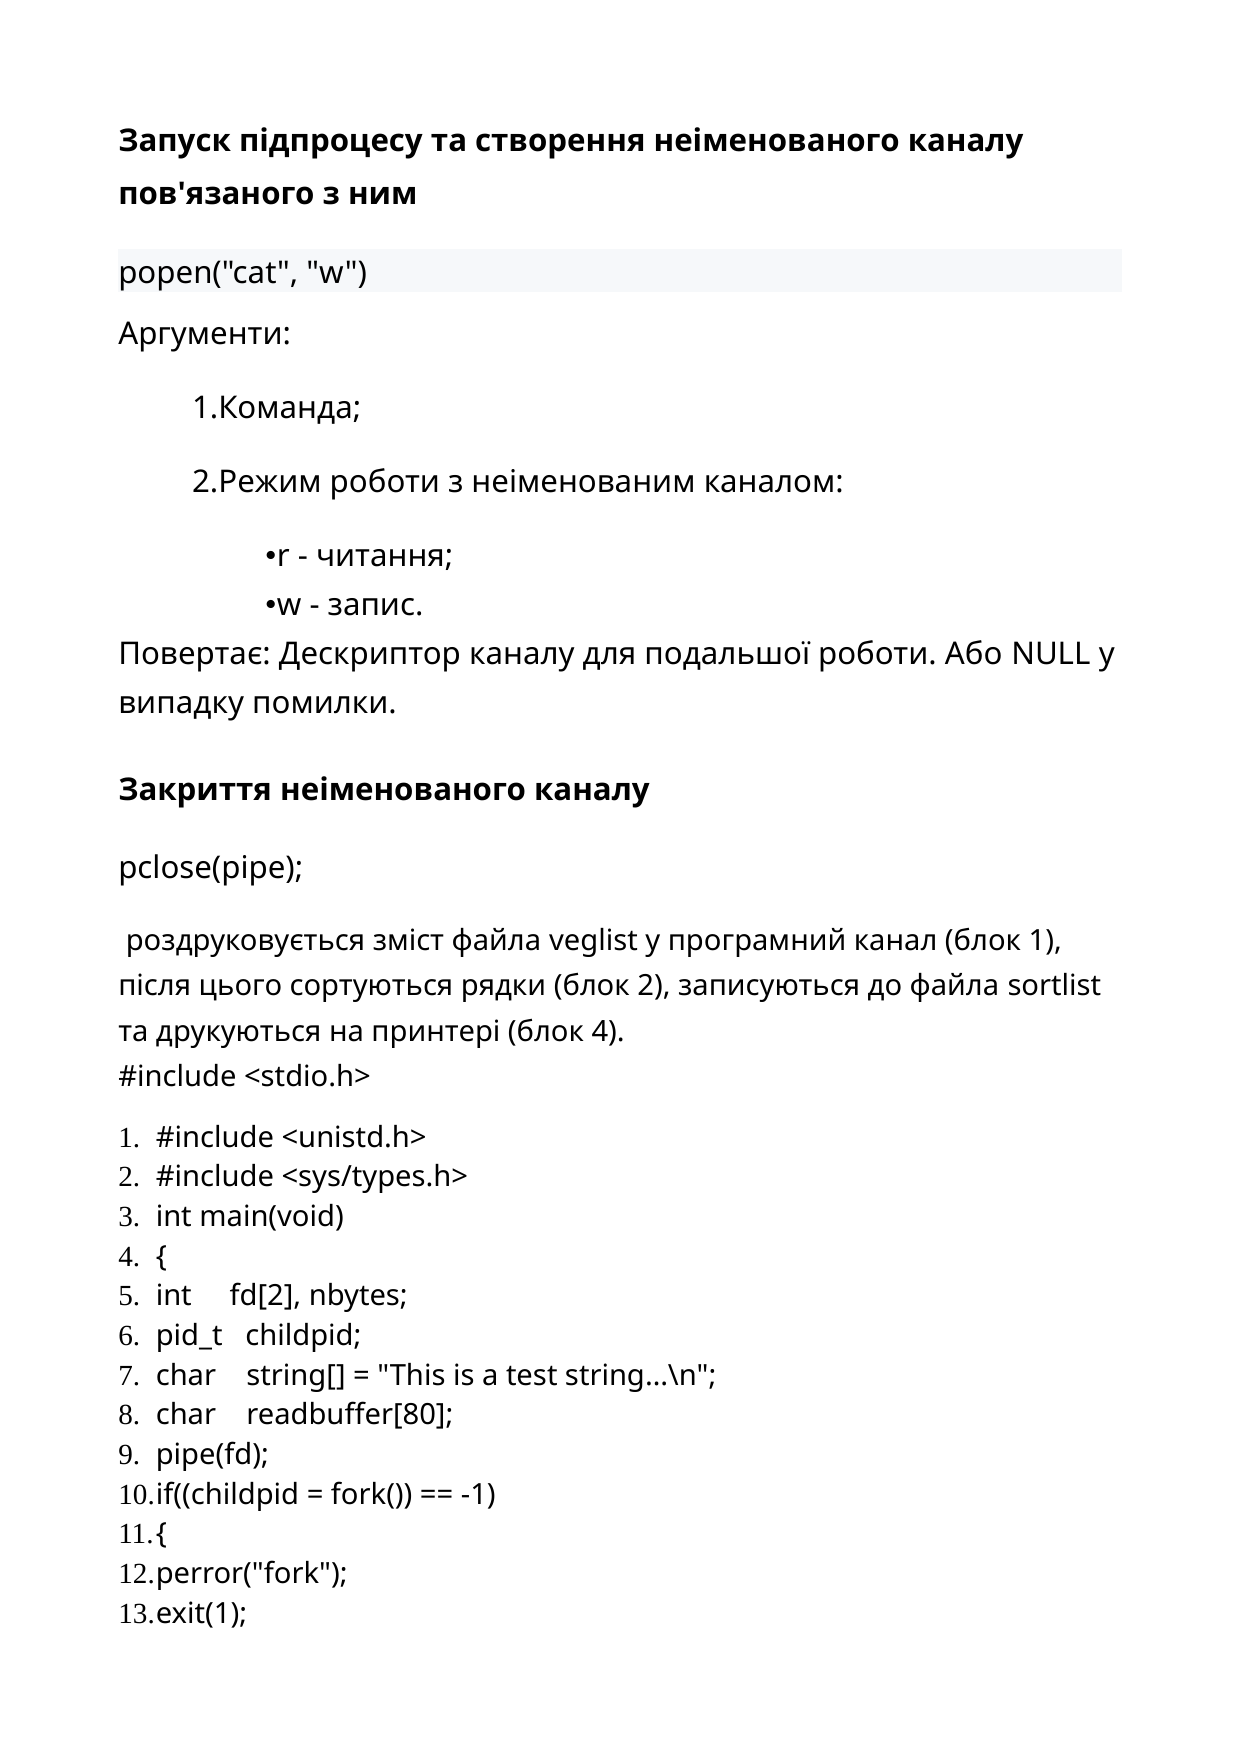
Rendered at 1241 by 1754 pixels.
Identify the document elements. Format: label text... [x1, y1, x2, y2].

text pclose(pipe); [118, 845, 1122, 887]
list r - читання; [118, 533, 1122, 576]
text popen("cat", "w") [118, 249, 1122, 292]
list #include <sys/types.h> [118, 1156, 1122, 1195]
list if((childpid = fork()) == -1) [118, 1473, 1122, 1513]
subtitle Закриття неіменованого каналу [118, 767, 1122, 809]
list w - запис. [118, 582, 1122, 625]
list Команда; [118, 385, 1122, 428]
list #include <unistd.h> [118, 1116, 1122, 1156]
list pid_t childpid; [118, 1314, 1122, 1354]
list Режим роботи з неіменованим каналом: [118, 459, 1122, 502]
text Аргументи: [118, 311, 1122, 354]
list { [118, 1235, 1122, 1274]
text Повертає: Дескриптор каналу для подальшої роботи. Або NULL у випадку помилки. [118, 631, 1122, 723]
list int main(void) [118, 1195, 1122, 1235]
list pipe(fd); [118, 1433, 1122, 1473]
list int fd[2], nbytes; [118, 1274, 1122, 1314]
list char readbuffer[80]; [118, 1394, 1122, 1433]
list perror("fork"); [118, 1552, 1122, 1592]
subtitle Запуск підпроцесу та створення неіменованого каналу пов'язаного з ним [118, 118, 1122, 214]
list exit(1); [118, 1592, 1122, 1632]
list char string[] = "This is a test string…\n"; [118, 1354, 1122, 1394]
text роздруковується зміст файла veglist у програмний канал (блок 1), після цього сортуються рядки (блок 2), записуються до файла sortlist та друкуються на принтері (блок 4). #include <stdio.h> [118, 919, 1122, 1095]
list { [118, 1513, 1122, 1552]
